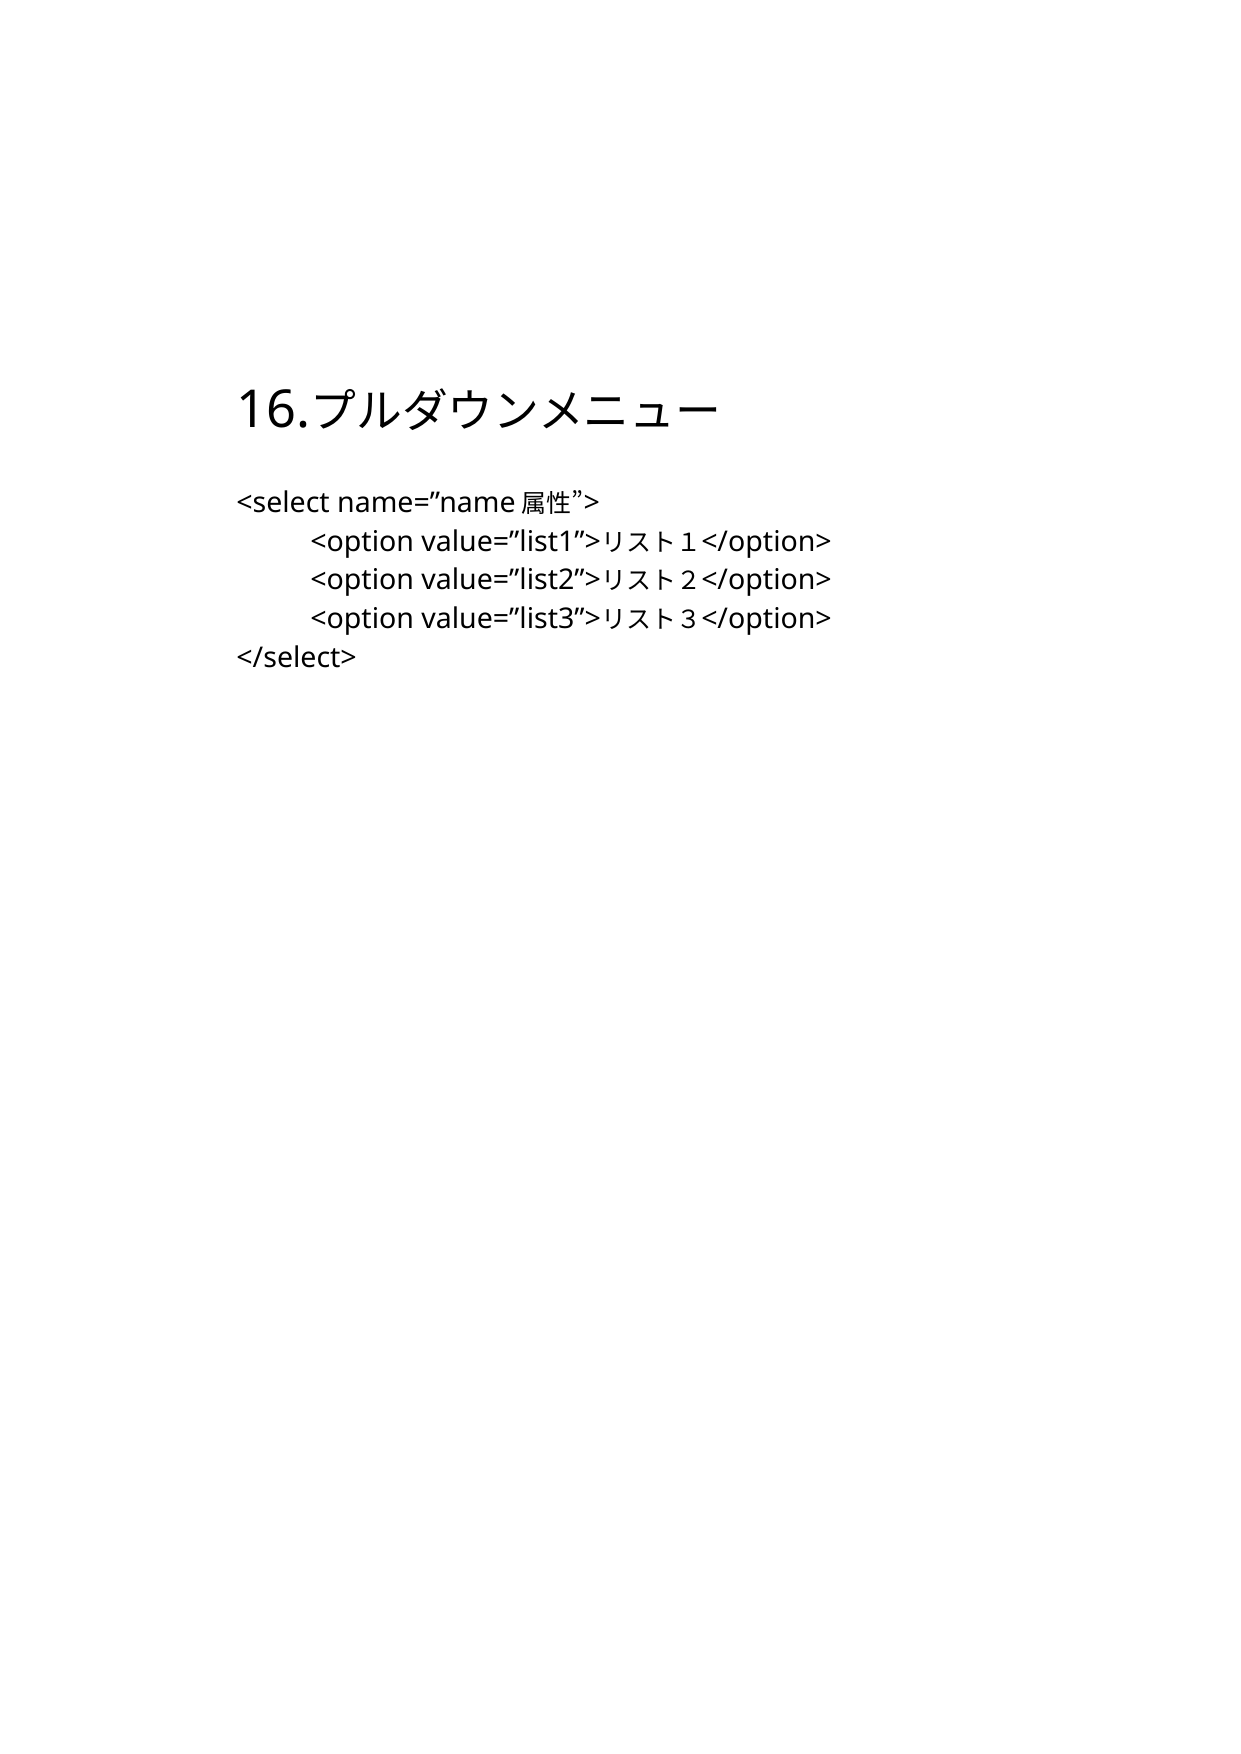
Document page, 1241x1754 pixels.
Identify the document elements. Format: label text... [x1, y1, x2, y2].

text <option value=”list3”>リスト３</option> [236, 598, 1063, 637]
text <option value=”list2”>リスト２</option> [236, 559, 1063, 598]
text <option value=”list1”>リスト１</option> [236, 520, 1063, 559]
text <select name=”name属性”> [236, 482, 1063, 520]
text </select> [236, 637, 1063, 676]
text 16.プルダウンメニュー [236, 371, 1063, 443]
